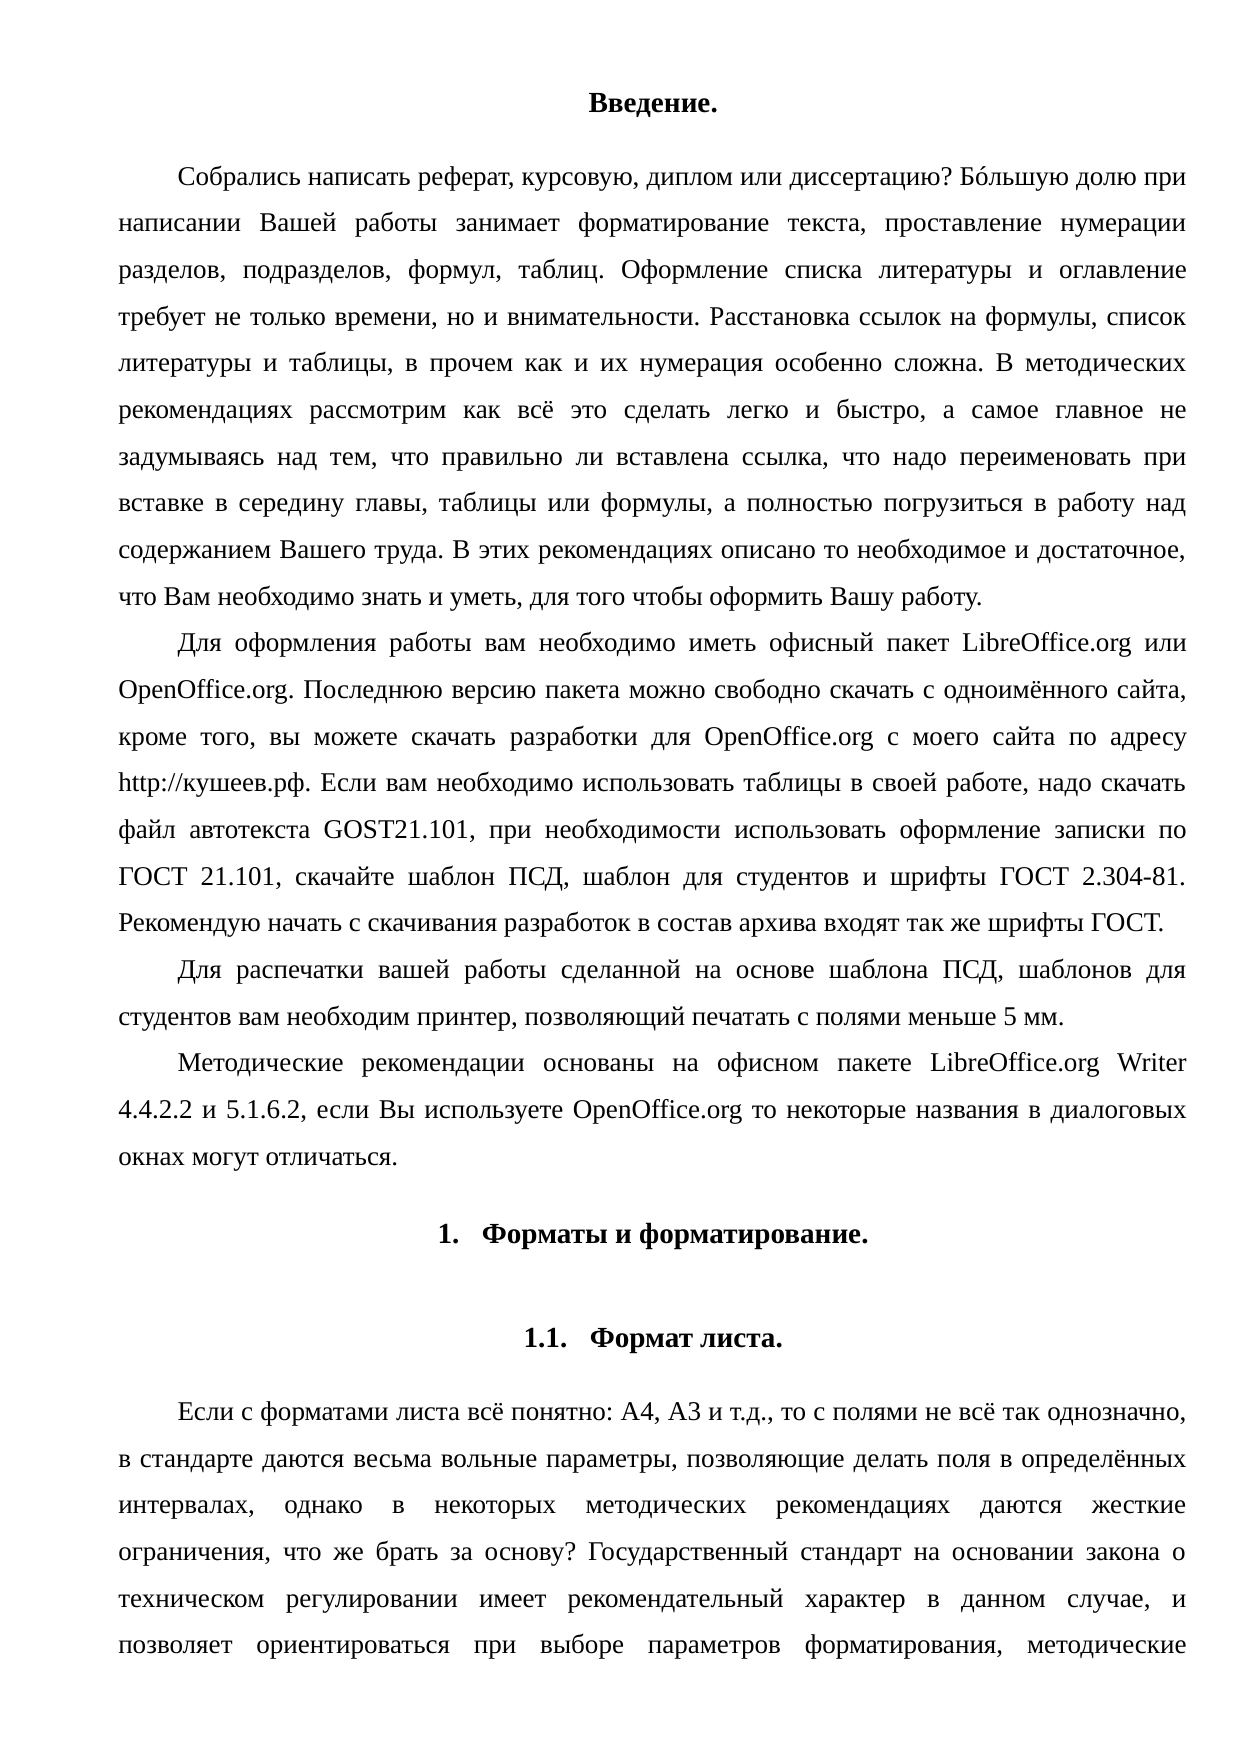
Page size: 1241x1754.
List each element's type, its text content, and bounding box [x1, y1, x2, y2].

text Собрались написать реферат, курсовую, диплом или диссертацию? Бóльшую долю при написании Вашей работы занимает форматирование текста, проставление нумерации разделов, подразделов, формул, таблиц. Оформление списка литературы и оглавление требует не только времени, но и внимательности. Расстановка ссылок на формулы, список литературы и таблицы, в прочем как и их нумерация особенно сложна. В методических рекомендациях рассмотрим как всё это сделать легко и быстро, а самое главное не задумываясь над тем, что правильно ли вставлена ссылка, что надо переименовать при вставке в середину главы, таблицы или формулы, а полностью погрузиться в работу над содержанием Вашего труда. В этих рекомендациях описано то необходимое и достаточное, что Вам необходимо знать и уметь, для того чтобы оформить Вашу работу. [118, 160, 1188, 611]
text Если с форматами листа всё понятно: А4, А3 и т.д., то с полями не всё так однозначно, в стандарте даются весьма вольные параметры, позволяющие делать поля в определённых интервалах, однако в некоторых методических рекомендациях даются жесткие ограничения, что же брать за основу? Государственный стандарт на основании закона о техническом регулировании имеет рекомендательный характер в данном случае, и позволяет ориентироваться при выборе параметров форматирования, методические [118, 1395, 1188, 1660]
text Для распечатки вашей работы сделанной на основе шаблона ПСД, шаблонов для студентов вам необходим принтер, позволяющий печатать с полями меньше 5 мм. [118, 953, 1188, 1031]
text Введение. [118, 85, 1188, 118]
subtitle Форматы и форматирование. [118, 1216, 1188, 1249]
text Методические рекомендации основаны на офисном пакете LibreOffice.org Writer 4.4.2.2 и 5.1.6.2, если Вы используете OpenOffice.org то некоторые названия в диалоговых окнах могут отличаться. [118, 1046, 1188, 1171]
text Для оформления работы вам необходимо иметь офисный пакет LibreOffice.org или OpenOffice.org. Последнюю версию пакета можно свободно скачать с одноимённого сайта, кроме того, вы можете скачать разработки для OpenOffice.org с моего сайта по адресу http://кушеев.рф. Если вам необходимо использовать таблицы в своей работе, надо скачать файл автотекста GOST21.101, при необходимости использовать оформление записки по ГОСТ 21.101, скачайте шаблон ПСД, шаблон для студентов и шрифты ГОСТ 2.304-81. Рекомендую начать с скачивания разработок в состав архива входят так же шрифты ГОСТ. [118, 626, 1188, 938]
subtitle Формат листа. [118, 1320, 1188, 1354]
